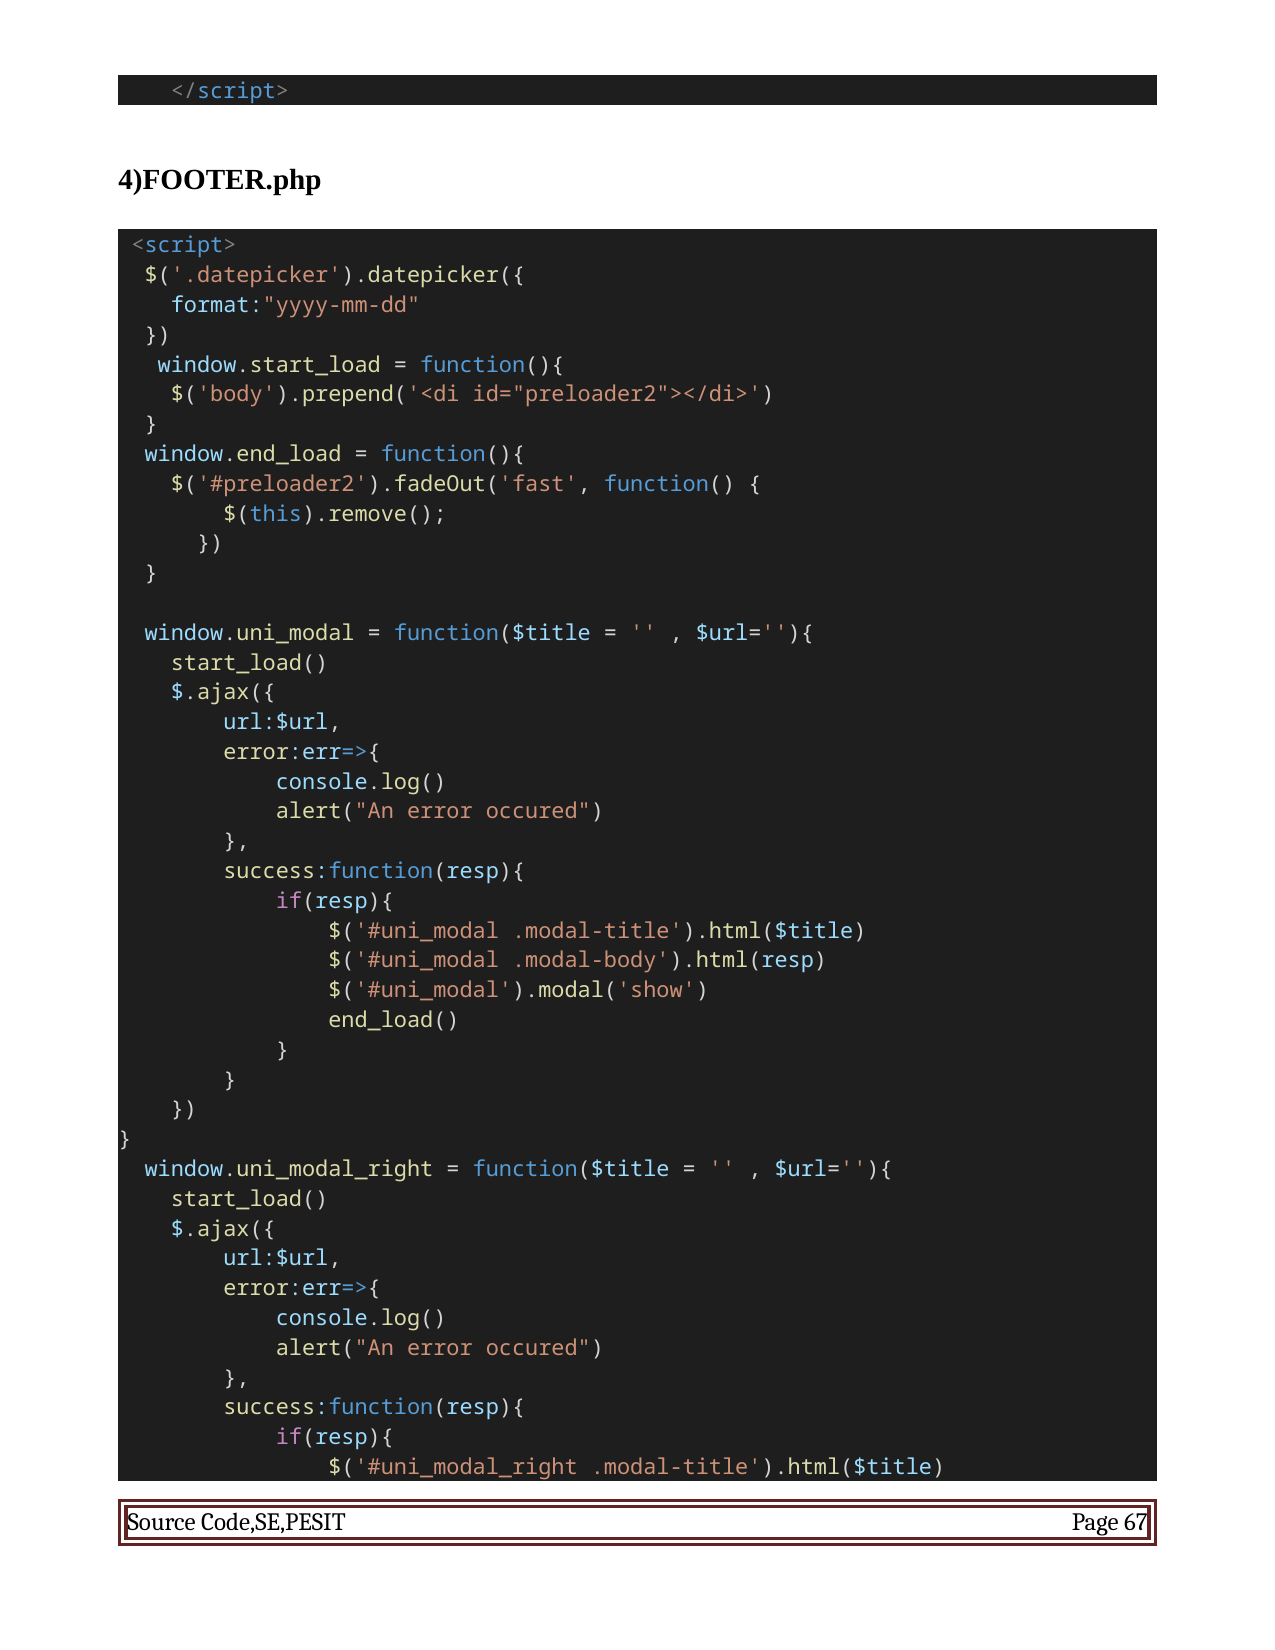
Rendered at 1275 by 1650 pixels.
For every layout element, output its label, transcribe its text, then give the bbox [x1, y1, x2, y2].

text url:$url, [118, 1242, 1157, 1272]
text }) [118, 319, 1157, 348]
text success:function(resp){ [118, 855, 1157, 885]
text $('#uni_modal_right .modal-title').html($title) [118, 1451, 1157, 1481]
text error:err=>{ [118, 736, 1157, 766]
text </script> [118, 75, 1157, 105]
text $('#preloader2').fadeOut('fast', function() { [118, 468, 1157, 497]
text }) [118, 1093, 1157, 1123]
text error:err=>{ [118, 1272, 1157, 1302]
text } [118, 1034, 1157, 1063]
text alert("An error occured") [118, 1332, 1157, 1361]
text window.start_load = function(){ [118, 348, 1157, 378]
text console.log() [118, 766, 1157, 795]
text $.ajax({ [118, 676, 1157, 706]
text if(resp){ [118, 1421, 1157, 1451]
text $('#uni_modal .modal-body').html(resp) [118, 944, 1157, 974]
text end_load() [118, 1004, 1157, 1034]
text window.uni_modal = function($title = '' , $url=''){ [118, 617, 1157, 646]
text url:$url, [118, 706, 1157, 736]
text success:function(resp){ [118, 1391, 1157, 1421]
text } [118, 1123, 1157, 1153]
text <script> [118, 229, 1157, 259]
text 4)FOOTER.php [118, 162, 1157, 196]
text }, [118, 825, 1157, 855]
text }, [118, 1361, 1157, 1391]
text console.log() [118, 1302, 1157, 1332]
text start_load() [118, 1183, 1157, 1212]
text if(resp){ [118, 885, 1157, 914]
text } [118, 557, 1157, 587]
text $(this).remove(); [118, 497, 1157, 527]
text } [118, 1063, 1157, 1093]
text format:"yyyy-mm-dd" [118, 289, 1157, 319]
text $('body').prepend('<di id="preloader2"></di>') [118, 378, 1157, 408]
text $('#uni_modal .modal-title').html($title) [118, 914, 1157, 944]
text $('#uni_modal').modal('show') [118, 974, 1157, 1004]
text } [118, 408, 1157, 438]
text $.ajax({ [118, 1212, 1157, 1242]
text $('.datepicker').datepicker({ [118, 259, 1157, 289]
text start_load() [118, 646, 1157, 676]
text window.uni_modal_right = function($title = '' , $url=''){ [118, 1153, 1157, 1183]
text window.end_load = function(){ [118, 438, 1157, 468]
text alert("An error occured") [118, 795, 1157, 825]
text }) [118, 527, 1157, 557]
